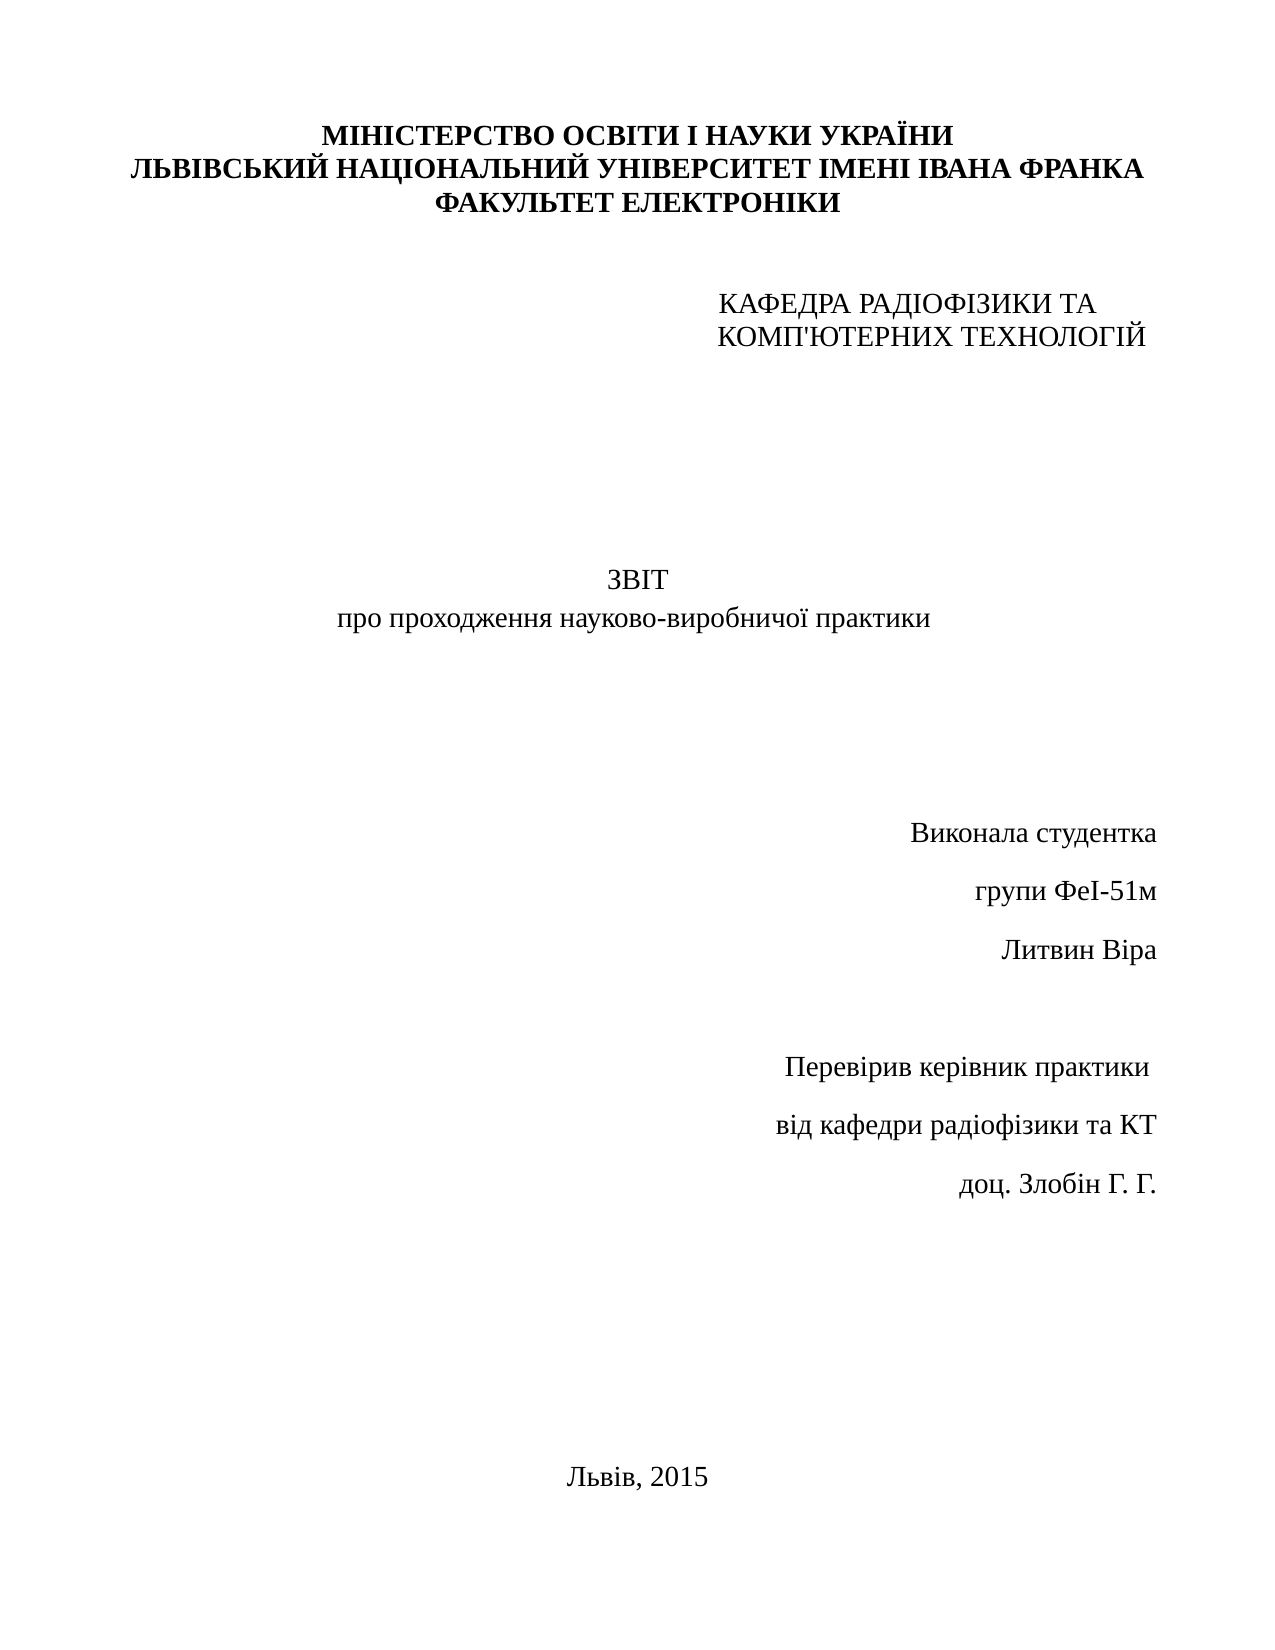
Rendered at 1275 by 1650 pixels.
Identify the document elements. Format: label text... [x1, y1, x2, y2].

text групи ФеІ-51м [118, 873, 1157, 907]
text МІНІСТЕРСТВО ОСВІТИ І НАУКИ УКРАЇНИ [118, 118, 1157, 152]
text КАФЕДРА РАДІОФІЗИКИ ТА КОМП'ЮТЕРНИХ ТЕХНОЛОГІЙ [118, 286, 1157, 353]
text Виконала студентка [118, 815, 1157, 848]
text доц. Злобін Г. Г. [118, 1166, 1157, 1199]
text ЗВІТ [118, 562, 1157, 596]
text від кафедри радіофізики та КТ [118, 1107, 1157, 1141]
text Перевірив керівник практики [118, 1049, 1157, 1082]
text ФАКУЛЬТЕТ ЕЛЕКТРОНІКИ [118, 185, 1157, 219]
text Львів, 2015 [118, 1459, 1157, 1492]
text ЛЬВІВСЬКИЙ НАЦІОНАЛЬНИЙ УНІВЕРСИТЕТ ІМЕНІ ІВАНА ФРАНКА [118, 152, 1157, 185]
text Литвин Віра [118, 932, 1157, 965]
text про проходження науково-виробничої практики [118, 601, 1157, 634]
